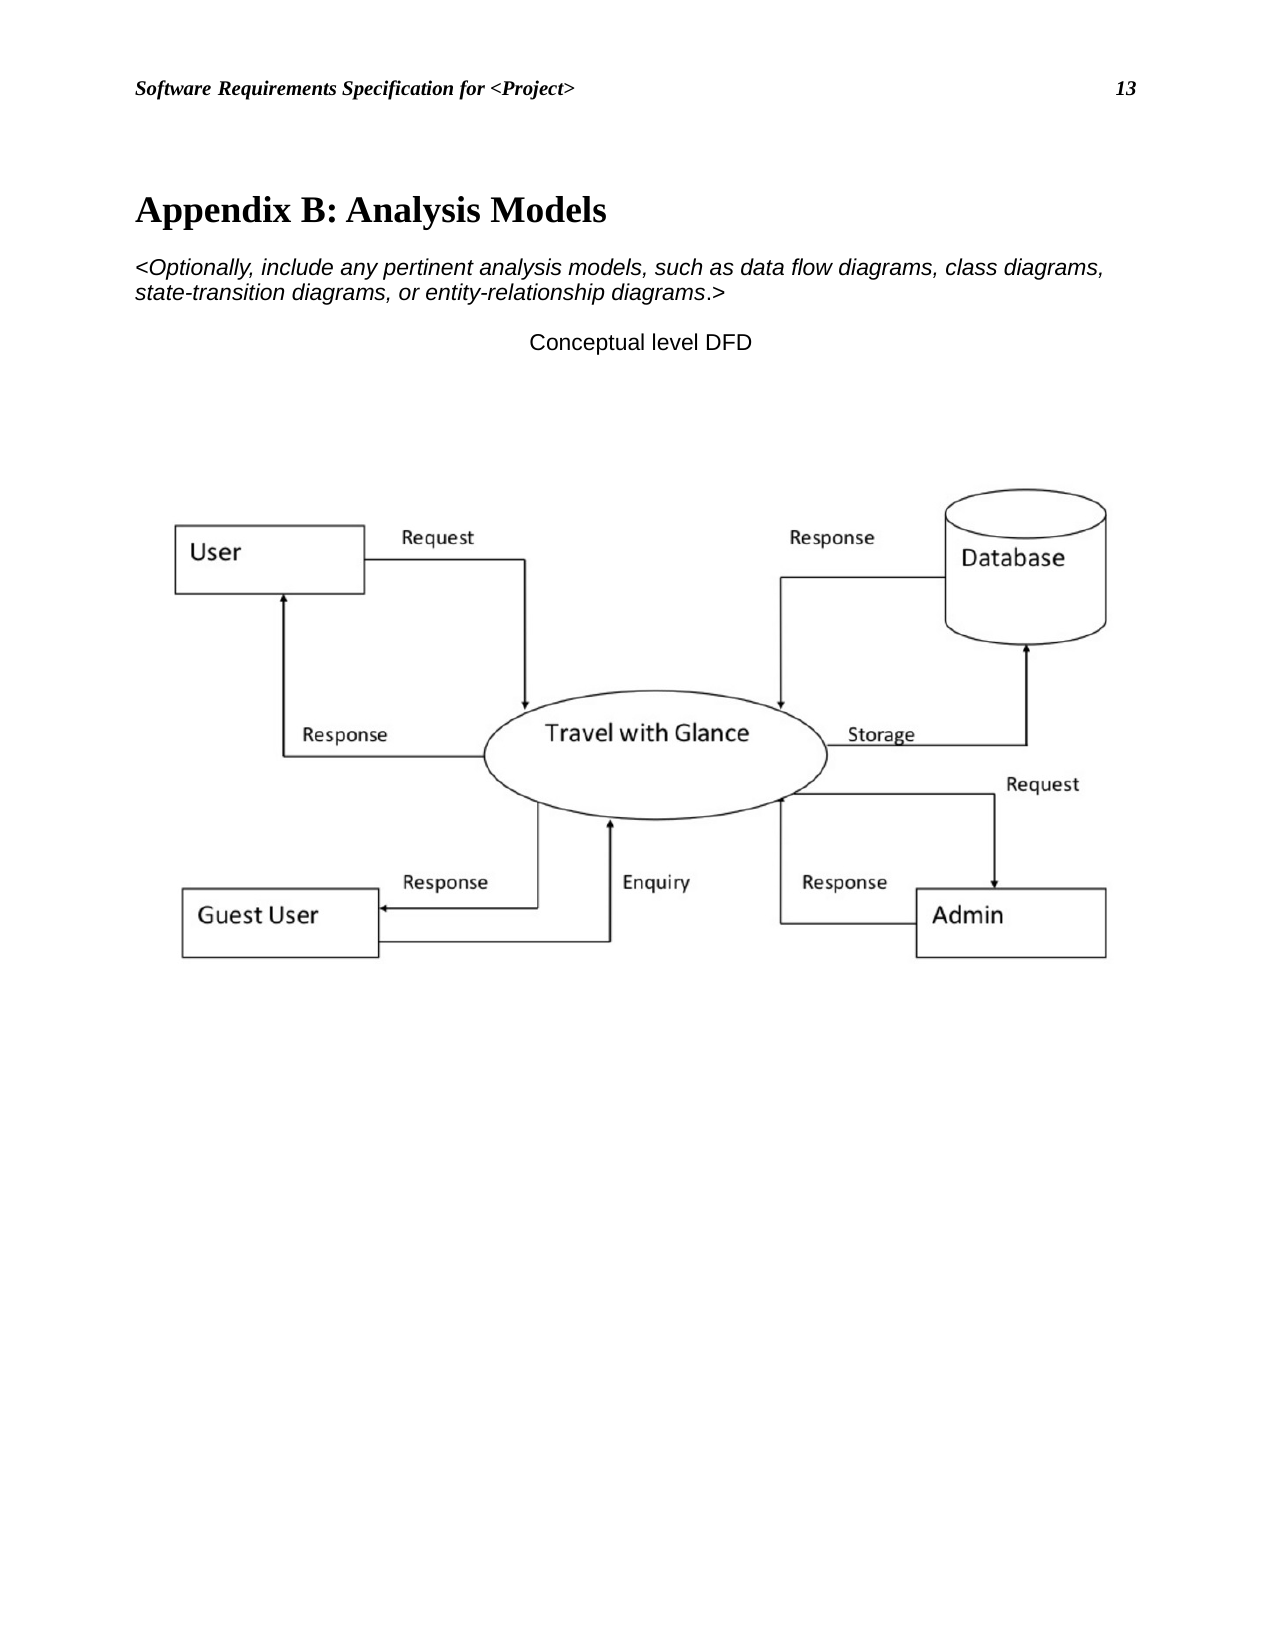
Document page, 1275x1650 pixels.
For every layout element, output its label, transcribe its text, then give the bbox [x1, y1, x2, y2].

picture [135, 481, 1140, 991]
text Appendix B: Analysis Models [135, 187, 1140, 231]
text <Optionally, include any pertinent analysis models, such as data flow diagrams, class diagrams, state-transition diagrams, or entity-relationship diagrams.> [135, 256, 1140, 306]
text Conceptual level DFD [135, 331, 1140, 356]
